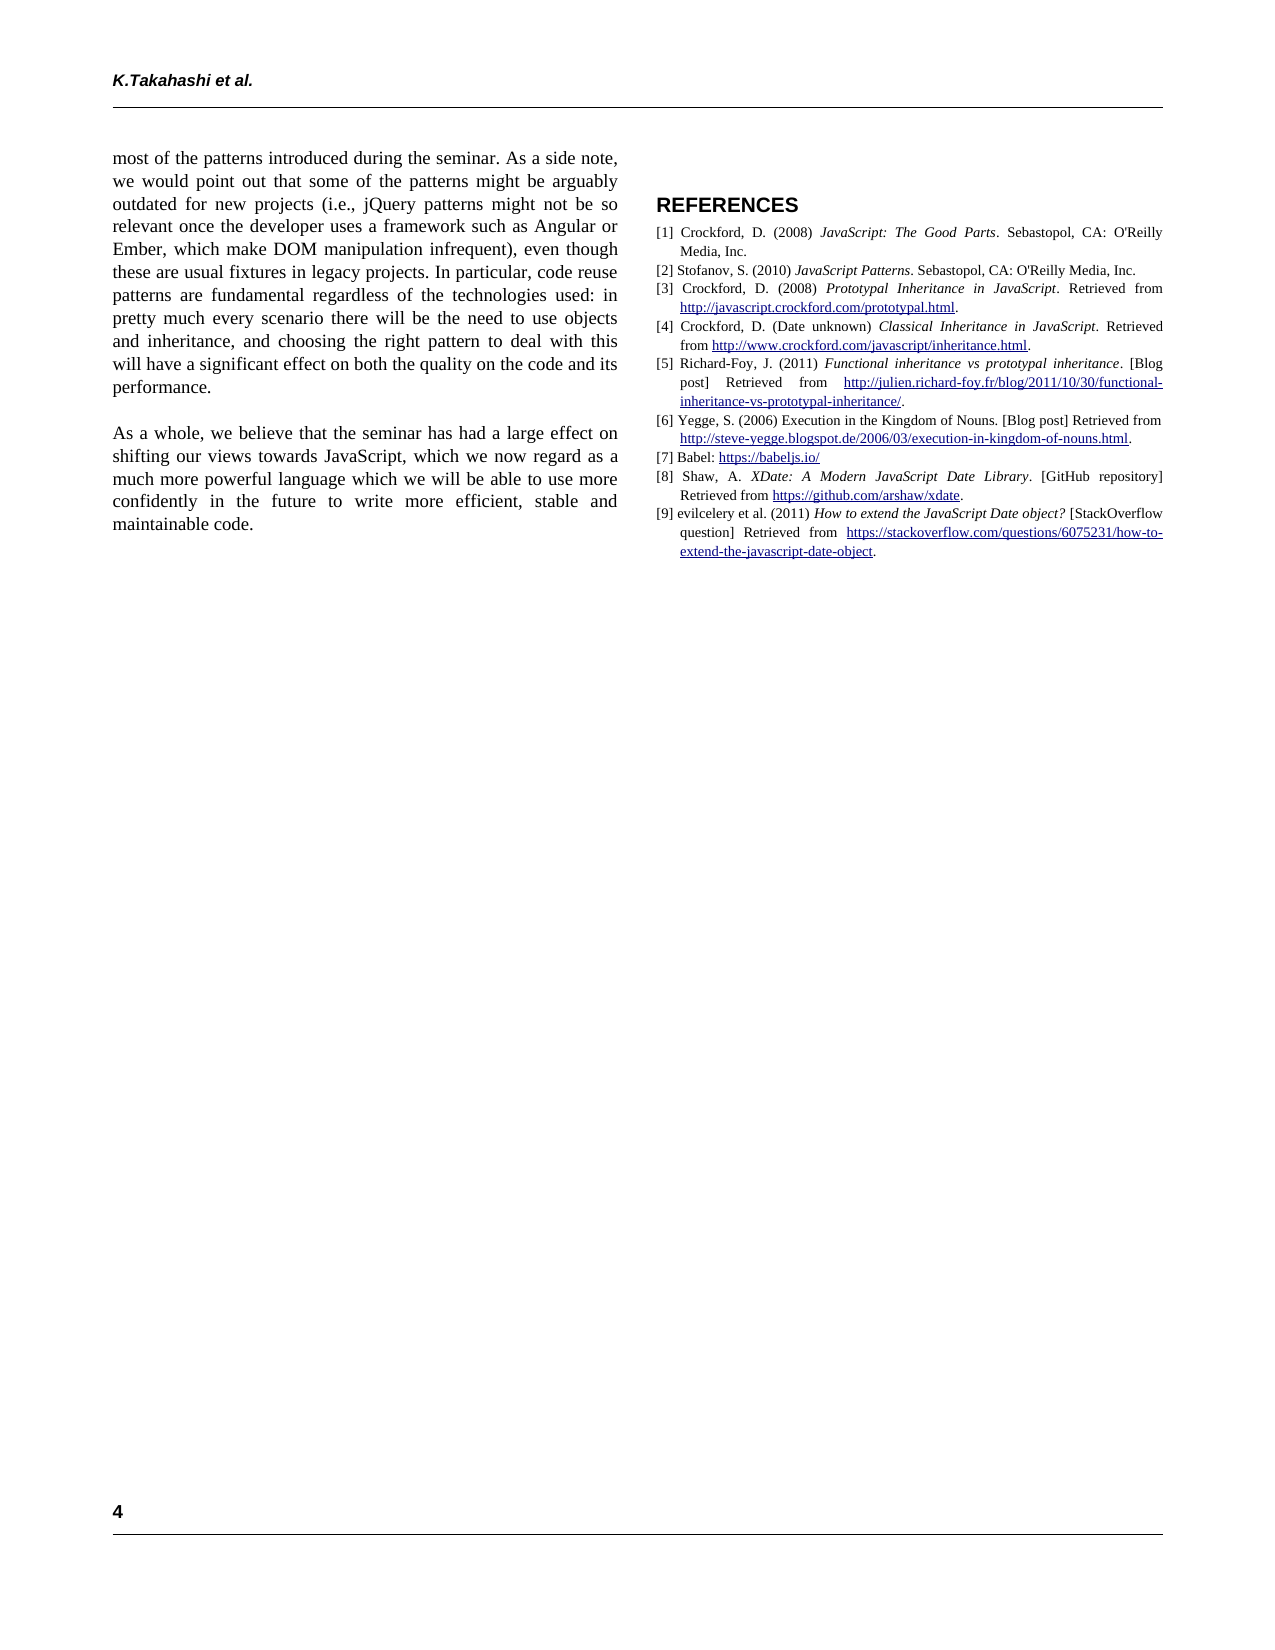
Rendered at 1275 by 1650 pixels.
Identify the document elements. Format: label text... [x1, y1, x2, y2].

text [5] Richard-Foy, J. (2011) Functional inheritance vs prototypal inheritance. [Blog post] Retrieved from http://julien.richard-foy.fr/blog/2011/10/30/functional-inheritance-vs-prototypal-inheritance/. [656, 354, 1163, 410]
text References [656, 192, 1163, 217]
text [7] Babel: https://babeljs.io/ [656, 447, 1163, 466]
text [4] Crockford, D. (Date unknown) Classical Inheritance in JavaScript. Retrieved from http://www.crockford.com/javascript/inheritance.html. [656, 316, 1163, 354]
text As a whole, we believe that the seminar has had a large effect on shifting our views towards JavaScript, which we now regard as a much more powerful language which we will be able to use more confidently in the future to write more efficient, stable and maintainable code. [112, 421, 619, 535]
text [8] Shaw, A. XDate: A Modern JavaScript Date Library. [GitHub repository] Retrieved from https://github.com/arshaw/xdate. [656, 466, 1163, 504]
text [9] evilcelery et al. (2011) How to extend the JavaScript Date object? [StackOverflow question] Retrieved from https://stackoverflow.com/questions/6075231/how-to-extend-the-javascript-date-object. [656, 504, 1163, 560]
text [3] Crockford, D. (2008) Prototypal Inheritance in JavaScript. Retrieved from http://javascript.crockford.com/prototypal.html. [656, 279, 1163, 316]
text [1] Crockford, D. (2008) JavaScript: The Good Parts. Sebastopol, CA: O'Reilly Media, Inc. [656, 222, 1163, 260]
text most of the patterns introduced during the seminar. As a side note, we would point out that some of the patterns might be arguably outdated for new projects (i.e., jQuery patterns might not be so relevant once the developer uses a framework such as Angular or Ember, which make DOM manipulation infrequent), even though these are usual fixtures in legacy projects. In particular, code reuse patterns are fundamental regardless of the technologies used: in pretty much every scenario there will be the need to use objects and inheritance, and choosing the right pattern to deal with this will have a significant effect on both the quality on the code and its performance. [112, 146, 619, 398]
text [2] Stofanov, S. (2010) JavaScript Patterns. Sebastopol, CA: O'Reilly Media, Inc. [656, 260, 1163, 279]
text [6] Yegge, S. (2006) Execution in the Kingdom of Nouns. [Blog post] Retrieved from http://steve-yegge.blogspot.de/2006/03/execution-in-kingdom-of-nouns.html. [656, 410, 1163, 447]
